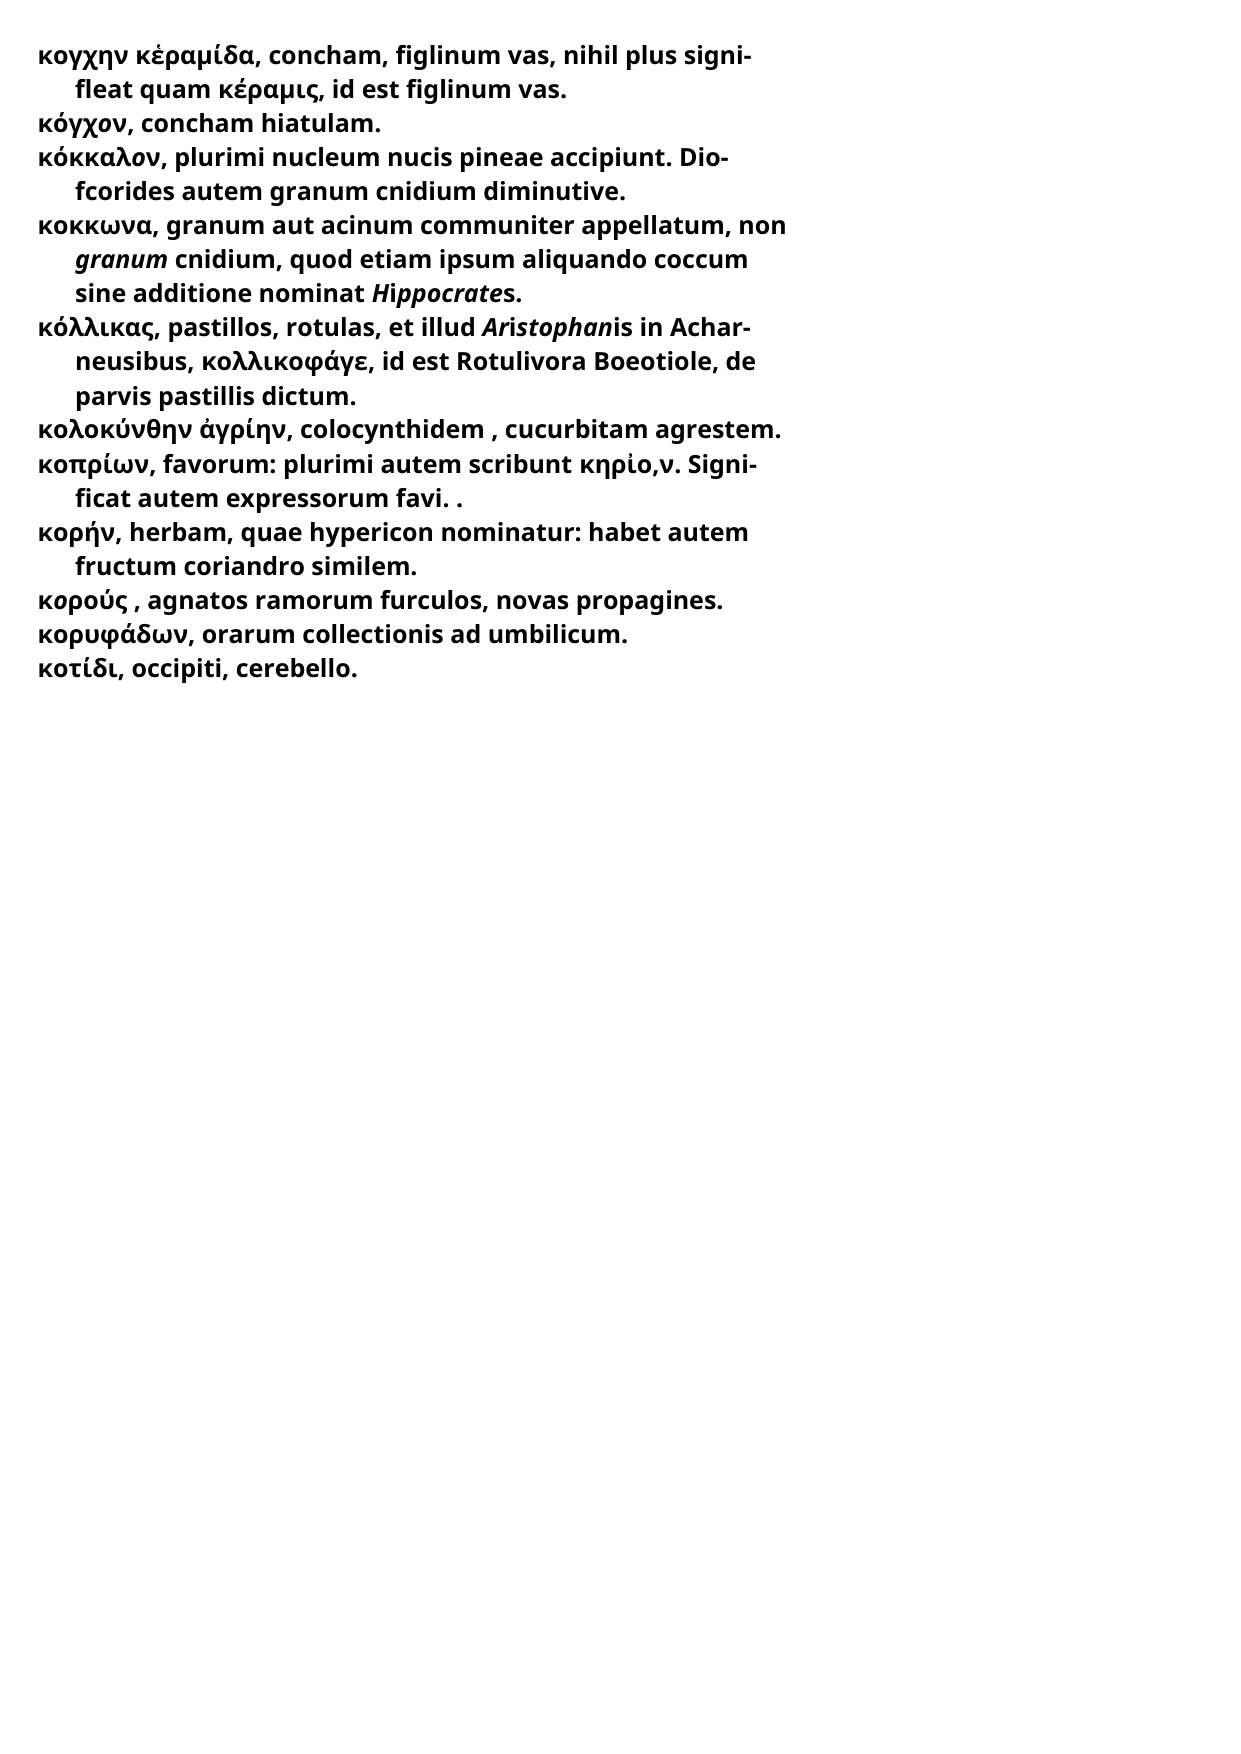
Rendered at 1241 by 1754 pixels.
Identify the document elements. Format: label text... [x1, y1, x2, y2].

text κόκκαλον, plurimi nucleum nucis pineae accipiunt. Dio- fcorides autem granum cnidium diminutive. [37, 140, 1203, 208]
text κοπρίων, favorum: plurimi autem scribunt κηρἰο,ν. Signi- ficat autem expressorum favi. . [37, 446, 1203, 514]
text κόλλικας, pastillos, rotulas, et illud Aristophanis in Achar- neusibus, κολλικοφάγε, id est Rotulivora Boeotiole, de parvis pastillis dictum. [37, 310, 1203, 412]
text κορυφάδων, orarum collectionis ad umbilicum. [37, 617, 1203, 651]
text κολοκύνθην ἀγρίην, colocynthidem , cucurbitam agrestem. [37, 412, 1203, 446]
text κογχην κἑραμίδα, concham, figlinum vas, nihil plus signi- fleat quam κέραμις, id est figlinum vas. [37, 37, 1203, 106]
text κορήν, herbam, quae hypericon nominatur: habet autem fructum coriandro similem. [37, 514, 1203, 582]
text κορούς , agnatos ramorum furculos, novas propagines. [37, 582, 1203, 617]
text κοτίδι, occipiti, cerebello. [37, 651, 1203, 685]
text κόγχον, concham hiatulam. [37, 106, 1203, 140]
text κοκκωνα, granum aut acinum communiter appellatum, non granum cnidium, quod etiam ipsum aliquando coccum sine additione nominat Hippocrates. [37, 208, 1203, 310]
